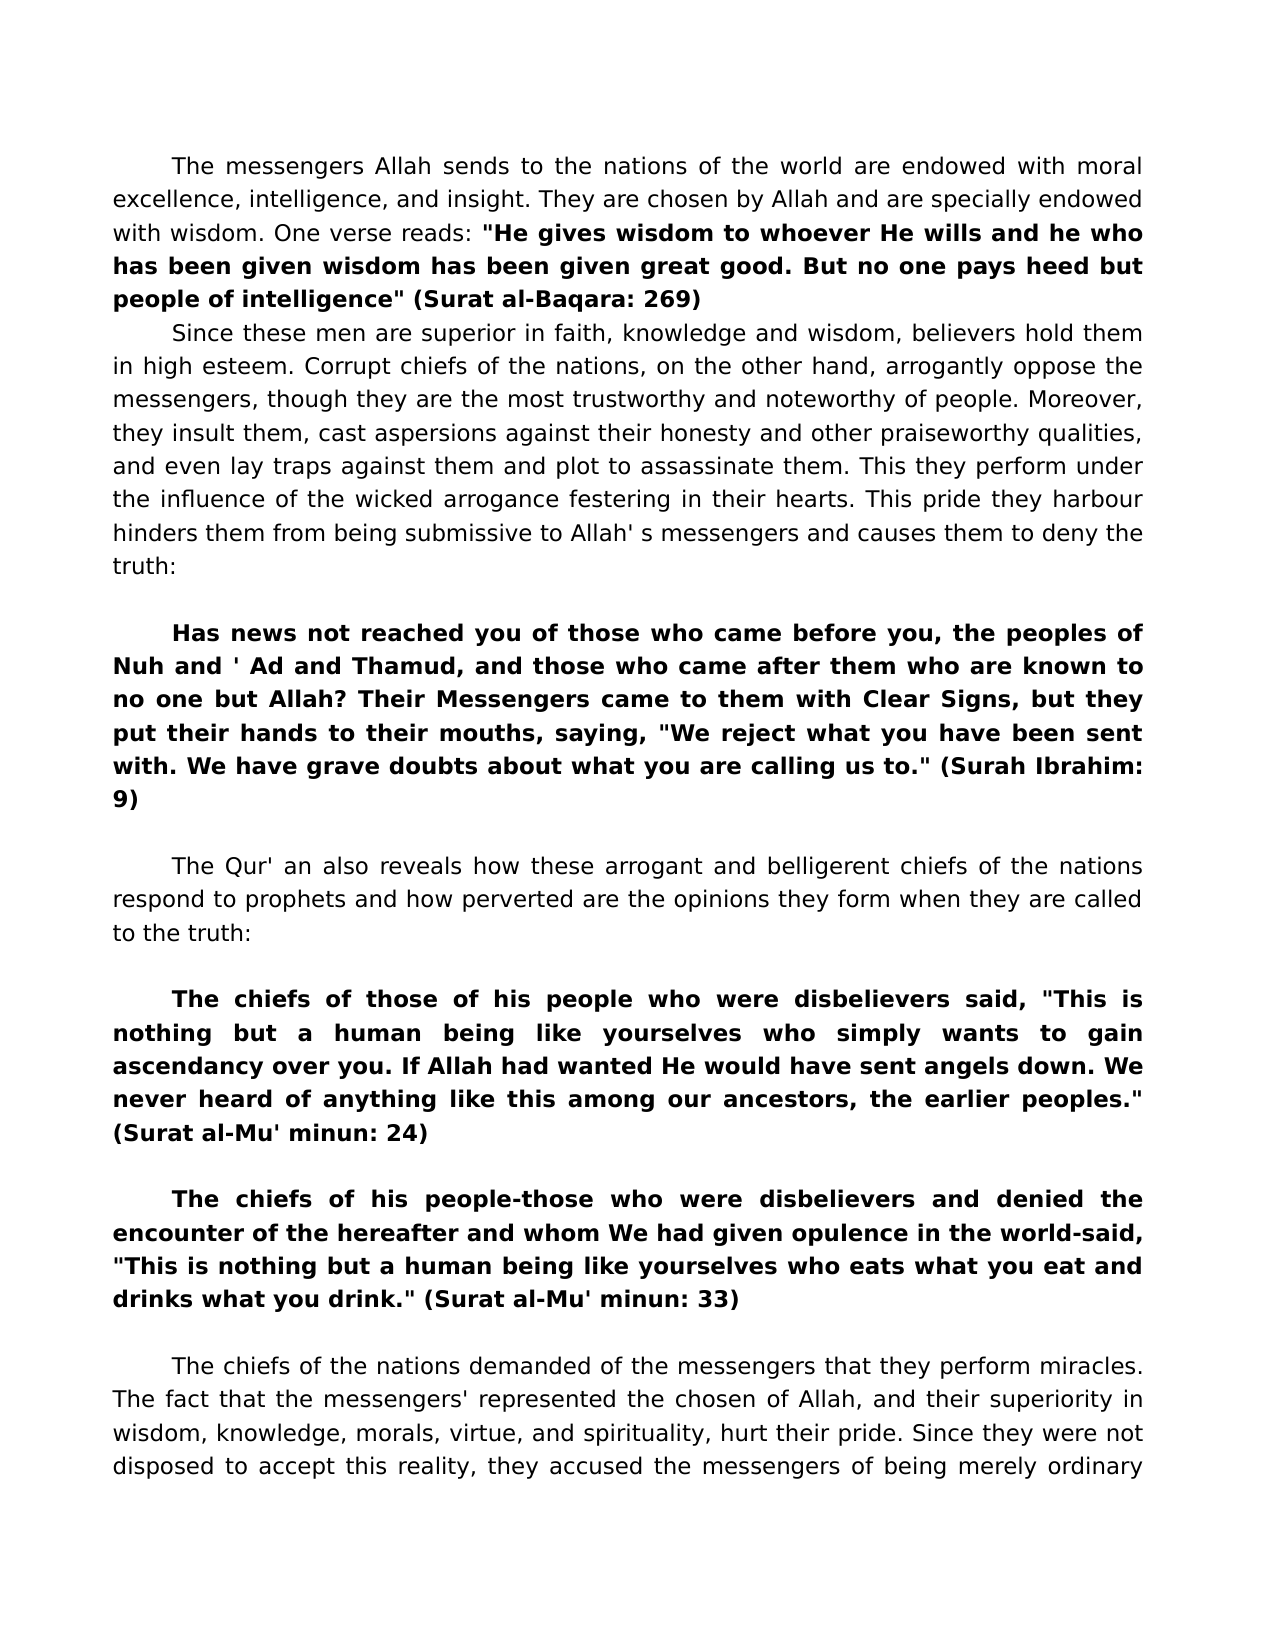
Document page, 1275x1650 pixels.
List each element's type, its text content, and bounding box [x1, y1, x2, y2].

text The chiefs of those of his people who were disbelievers said, "This is nothing but a human being like yourselves who simply wants to gain ascendancy over you. If Allah had wanted He would have sent angels down. We never heard of anything like this among our ancestors, the earlier peoples." (Surat al-Mu' minun: 24) [112, 981, 1145, 1148]
text The chiefs of the nations demanded of the messengers that they perform miracles. The fact that the messengers' represented the chosen of Allah, and their superiority in wisdom, knowledge, morals, virtue, and spirituality, hurt their pride. Since they were not disposed to accept this reality, they accused the messengers of being merely ordinary [112, 1348, 1145, 1481]
text Has news not reached you of those who came before you, the peoples of Nuh and ' Ad and Thamud, and those who came after them who are known to no one but Allah? Their Messengers came to them with Clear Signs, but they put their hands to their mouths, saying, "We reject what you have been sent with. We have grave doubts about what you are calling us to." (Surah Ibrahim: 9) [112, 614, 1145, 814]
text Since these men are superior in faith, knowledge and wisdom, believers hold them in high esteem. Corrupt chiefs of the nations, on the other hand, arrogantly oppose the messengers, though they are the most trustworthy and noteworthy of people. Moreover, they insult them, cast aspersions against their honesty and other praiseworthy qualities, and even lay traps against them and plot to assassinate them. This they perform under the influence of the wicked arrogance festering in their hearts. This pride they harbour hinders them from being submissive to Allah' s messengers and causes them to deny the truth: [112, 314, 1145, 581]
text The Qur' an also reveals how these arrogant and belligerent chiefs of the nations respond to prophets and how perverted are the opinions they form when they are called to the truth: [112, 848, 1145, 948]
text The messengers Allah sends to the nations of the world are endowed with moral excellence, intelligence, and insight. They are chosen by Allah and are specially endowed with wisdom. One verse reads: "He gives wisdom to whoever He wills and he who has been given wisdom has been given great good. But no one pays heed but people of intelligence" (Surat al-Baqara: 269) [112, 148, 1145, 314]
text The chiefs of his people-those who were disbelievers and denied the encounter of the hereafter and whom We had given opulence in the world-said, "This is nothing but a human being like yourselves who eats what you eat and drinks what you drink." (Surat al-Mu' minun: 33) [112, 1181, 1145, 1314]
